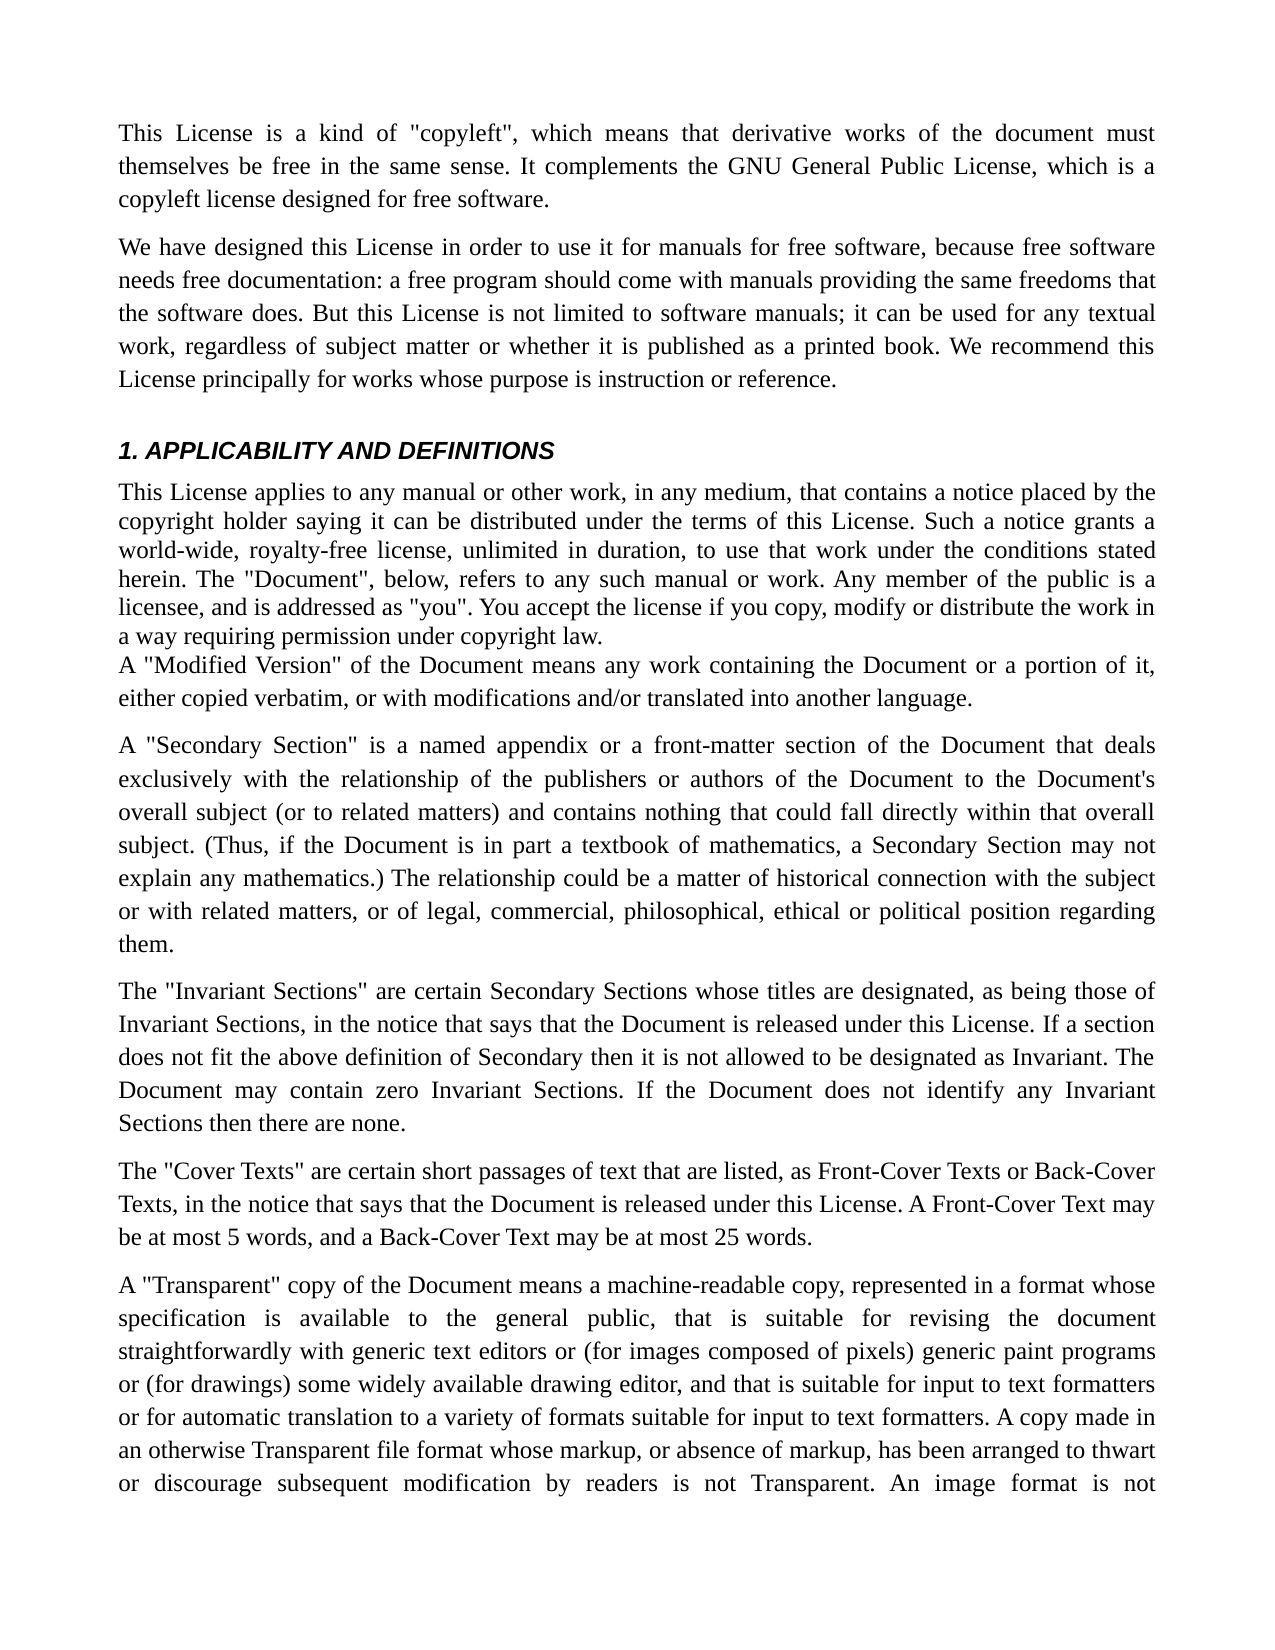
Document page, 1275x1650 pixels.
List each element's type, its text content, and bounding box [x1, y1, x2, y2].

text A "Secondary Section" is a named appendix or a front-matter section of the Document that deals exclusively with the relationship of the publishers or authors of the Document to the Document's overall subject (or to related matters) and contains nothing that could fall directly within that overall subject. (Thus, if the Document is in part a textbook of mathematics, a Secondary Section may not explain any mathematics.) The relationship could be a matter of historical connection with the subject or with related matters, or of legal, commercial, philosophical, ethical or political position regarding them. [118, 731, 1157, 957]
text We have designed this License in order to use it for manuals for free software, because free software needs free documentation: a free program should come with manuals providing the same freedoms that the software does. But this License is not limited to software manuals; it can be used for any textual work, regardless of subject matter or whether it is published as a printed book. We recommend this License principally for works whose purpose is instruction or reference. [118, 232, 1157, 393]
text The "Invariant Sections" are certain Secondary Sections whose titles are designated, as being those of Invariant Sections, in the notice that says that the Document is released under this License. If a section does not fit the above definition of Secondary then it is not allowed to be designated as Invariant. The Document may contain zero Invariant Sections. If the Document does not identify any Invariant Sections then there are none. [118, 976, 1157, 1137]
text The "Cover Texts" are certain short passages of text that are listed, as Front-Cover Texts or Back-Cover Texts, in the notice that says that the Document is released under this License. A Front-Cover Text may be at most 5 words, and a Back-Cover Text may be at most 25 words. [118, 1156, 1157, 1251]
subtitle 1. APPLICABILITY AND DEFINITIONS [118, 436, 1157, 465]
text A "Modified Version" of the Document means any work containing the Document or a portion of it, either copied verbatim, or with modifications and/or translated into another language. [118, 650, 1157, 712]
text This License is a kind of "copyleft", which means that derivative works of the document must themselves be free in the same sense. It complements the GNU General Public License, which is a copyleft license designed for free software. [118, 118, 1157, 213]
text A "Transparent" copy of the Document means a machine-readable copy, represented in a format whose specification is available to the general public, that is suitable for revising the document straightforwardly with generic text editors or (for images composed of pixels) generic paint programs or (for drawings) some widely available drawing editor, and that is suitable for input to text formatters or for automatic translation to a variety of formats suitable for input to text formatters. A copy made in an otherwise Transparent file format whose markup, or absence of markup, has been arranged to thwart or discourage subsequent modification by readers is not Transparent. An image format is not [118, 1270, 1157, 1497]
text This License applies to any manual or other work, in any medium, that contains a notice placed by the copyright holder saying it can be distributed under the terms of this License. Such a notice grants a world-wide, royalty-free license, unlimited in duration, to use that work under the conditions stated herein. The "Document", below, refers to any such manual or work. Any member of the public is a licensee, and is addressed as "you". You accept the license if you copy, modify or distribute the work in a way requiring permission under copyright law. [118, 477, 1157, 650]
